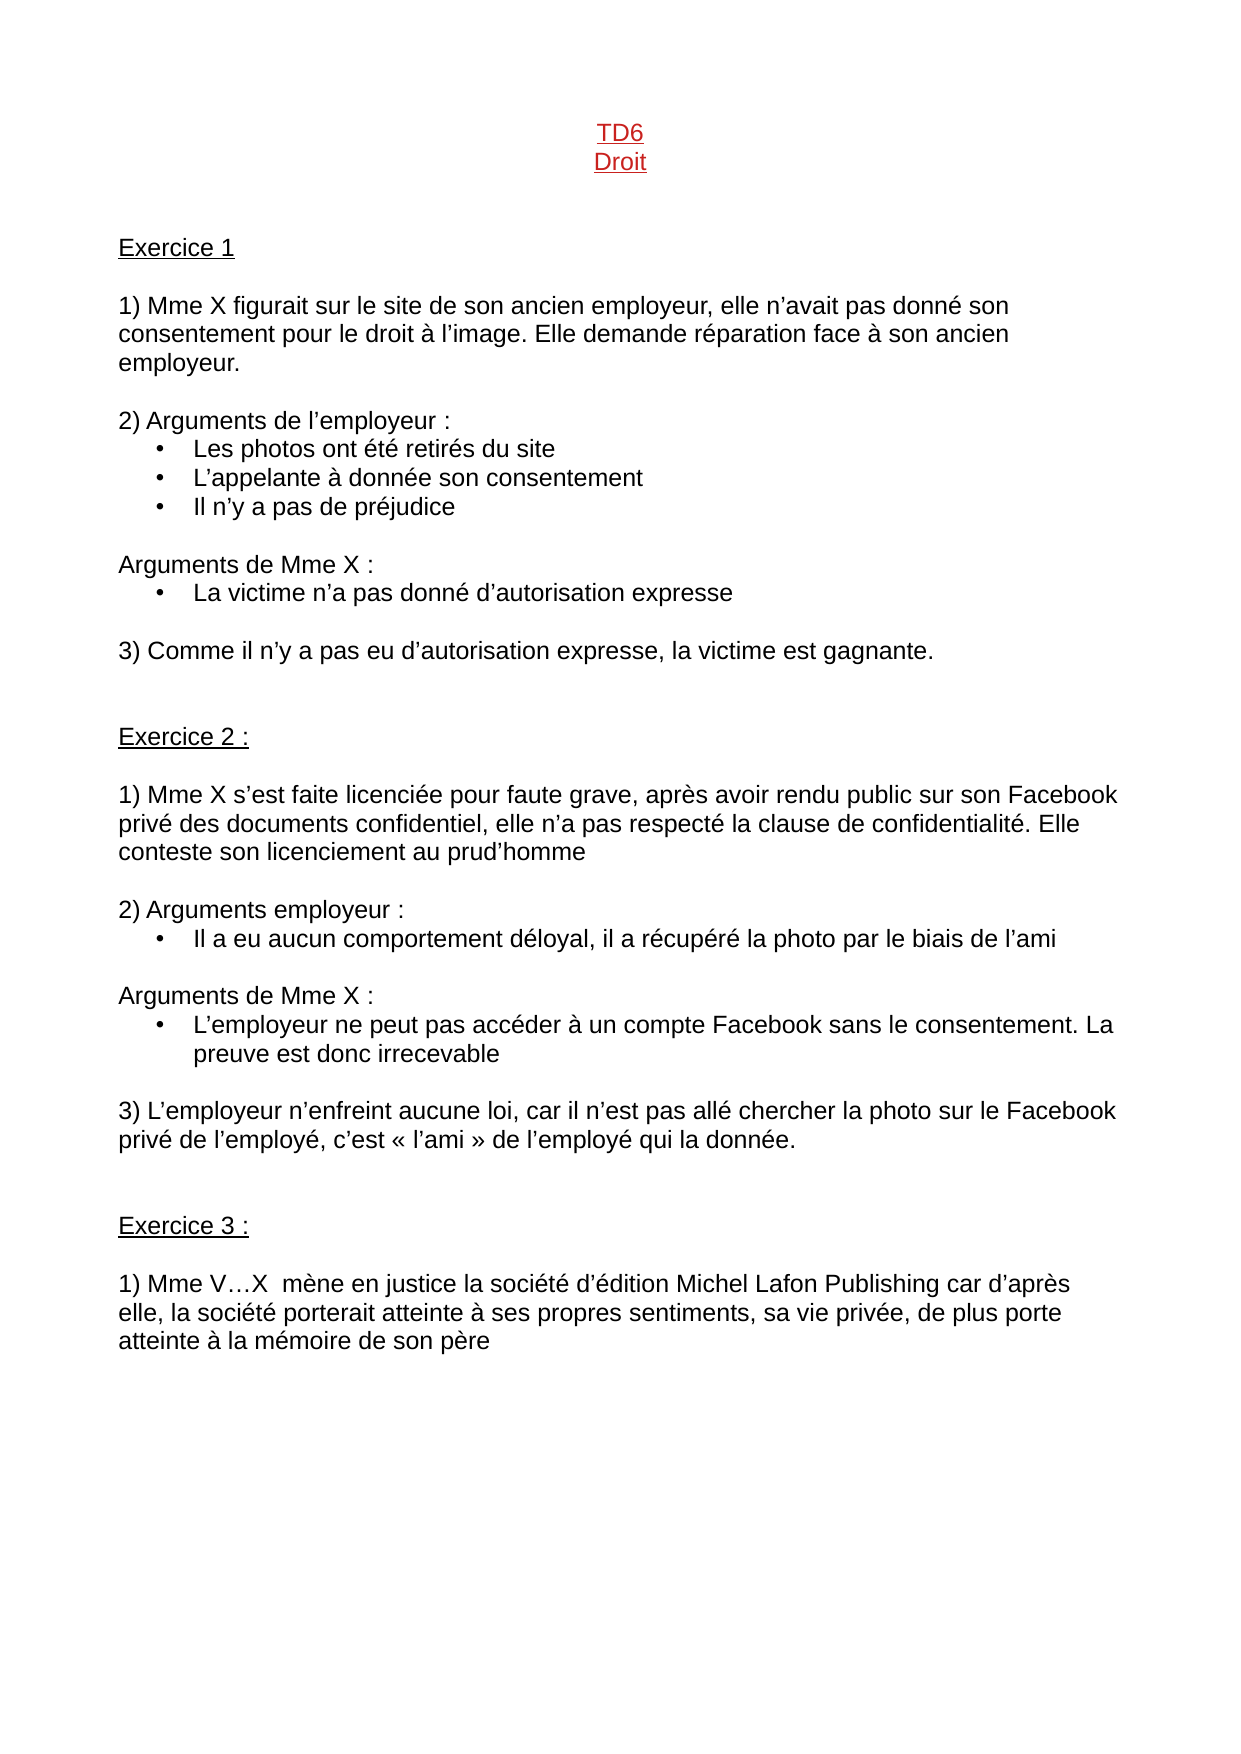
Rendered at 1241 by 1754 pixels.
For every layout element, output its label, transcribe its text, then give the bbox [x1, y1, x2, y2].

text 2) Arguments employeur : [118, 895, 1122, 923]
list Il n’y a pas de préjudice [156, 492, 1122, 521]
list Il a eu aucun comportement déloyal, il a récupéré la photo par le biais de l’ami [156, 923, 1122, 952]
text Arguments de Mme X : [118, 981, 1122, 1010]
list L’appelante à donnée son consentement [156, 463, 1122, 492]
list Les photos ont été retirés du site [156, 434, 1122, 463]
text 3) Comme il n’y a pas eu d’autorisation expresse, la victime est gagnante. [118, 636, 1122, 665]
text Arguments de Mme X : [118, 550, 1122, 578]
text Exercice 1 [118, 233, 1122, 262]
text 3) L’employeur n’enfreint aucune loi, car il n’est pas allé chercher la photo sur le Facebook privé de l’employé, c’est « l’ami » de l’employé qui la donnée. [118, 1096, 1122, 1154]
text 1) Mme X figurait sur le site de son ancien employeur, elle n’avait pas donné son consentement pour le droit à l’image. Elle demande réparation face à son ancien employeur. [118, 291, 1122, 377]
text 2) Arguments de l’employeur : [118, 406, 1122, 434]
text Exercice 3 : [118, 1211, 1122, 1240]
text 1) Mme X s’est faite licenciée pour faute grave, après avoir rendu public sur son Facebook privé des documents confidentiel, elle n’a pas respecté la clause de confidentialité. Elle conteste son licenciement au prud’homme [118, 780, 1122, 866]
list L’employeur ne peut pas accéder à un compte Facebook sans le consentement. La preuve est donc irrecevable [156, 1010, 1122, 1067]
list La victime n’a pas donné d’autorisation expresse [156, 578, 1122, 607]
text TD6 [118, 118, 1122, 147]
text Droit [118, 147, 1122, 176]
text 1) Mme V…X mène en justice la société d’édition Michel Lafon Publishing car d’après elle, la société porterait atteinte à ses propres sentiments, sa vie privée, de plus porte atteinte à la mémoire de son père [118, 1269, 1122, 1355]
text Exercice 2 : [118, 722, 1122, 751]
